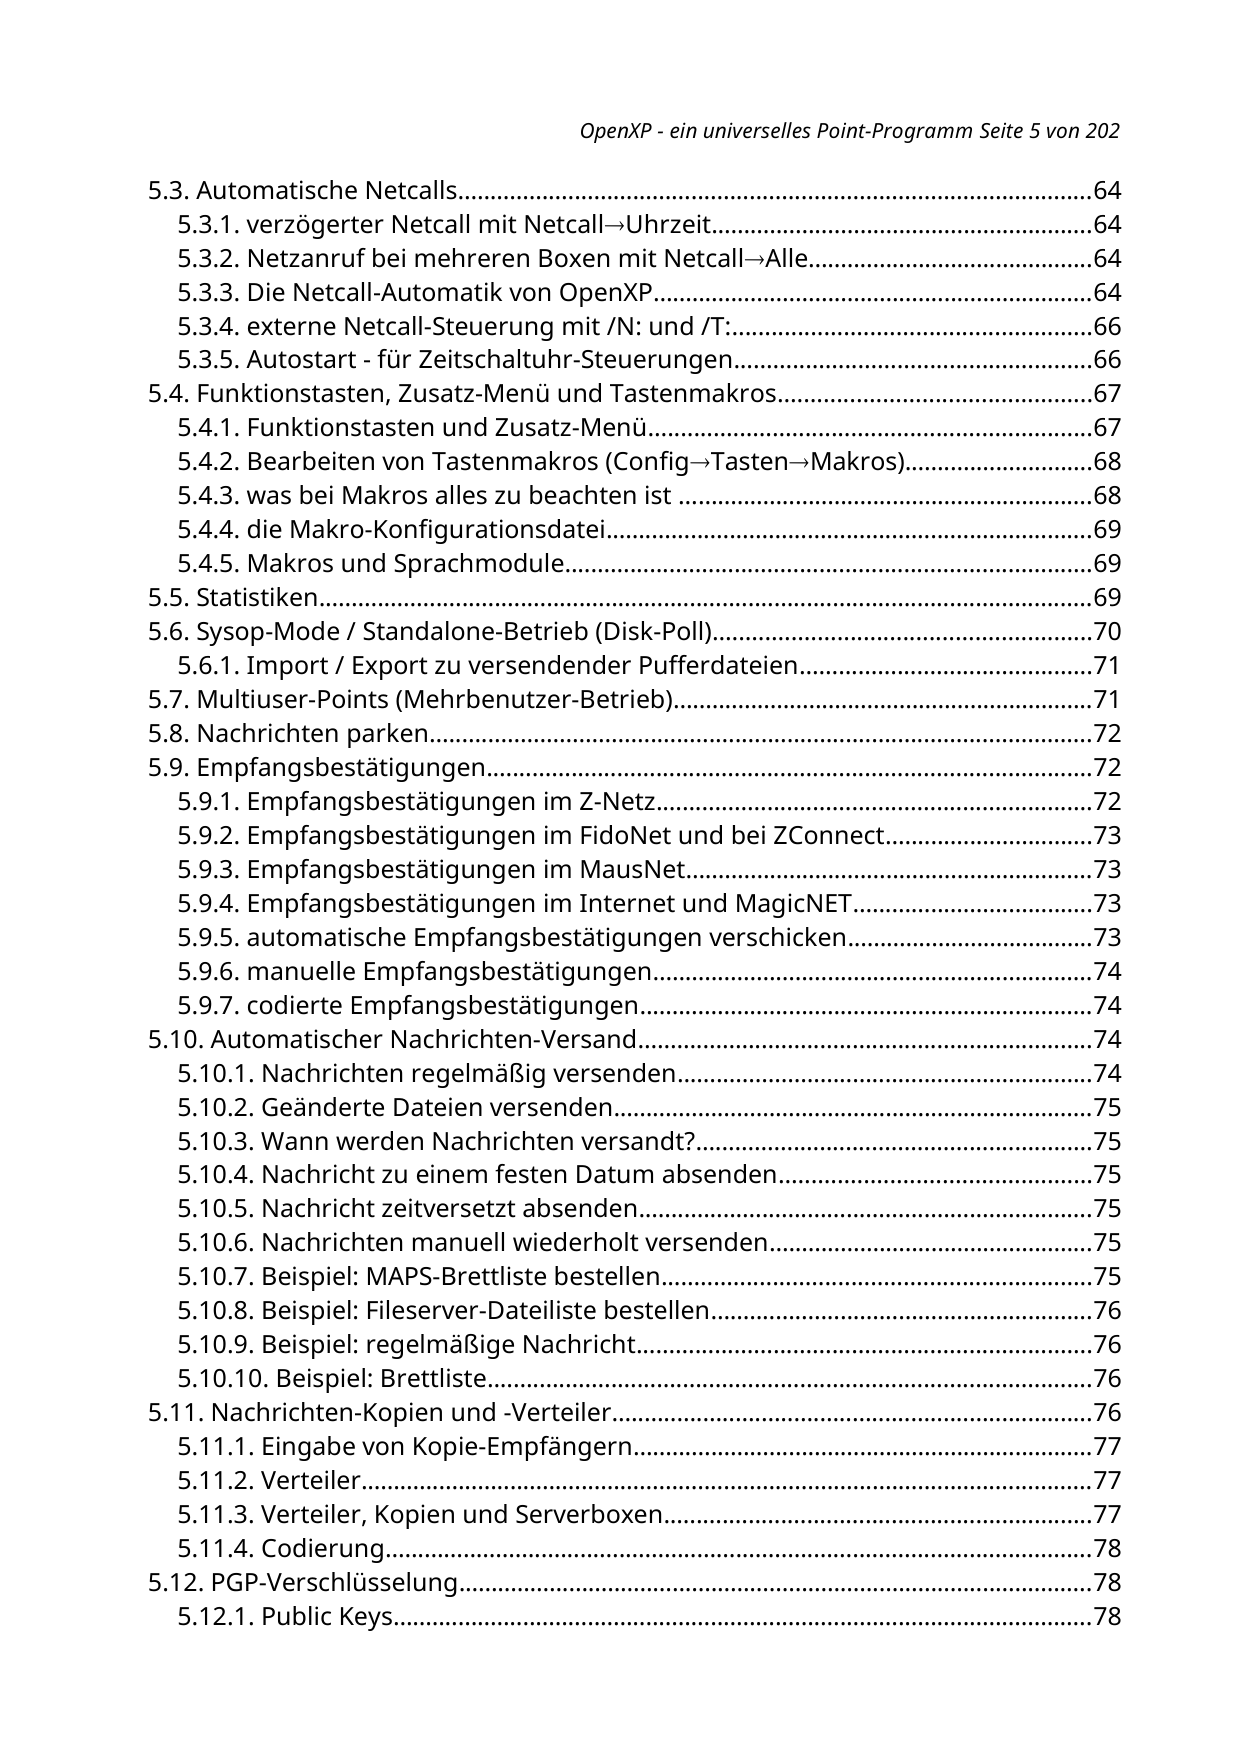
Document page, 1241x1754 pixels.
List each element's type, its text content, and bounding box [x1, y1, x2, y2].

text 5.8. Nachrichten parken 72 [148, 716, 1122, 750]
text 5.10.2. Geänderte Dateien versenden 75 [177, 1089, 1122, 1123]
text 5.10.5. Nachricht zeitversetzt absenden 75 [177, 1191, 1122, 1225]
text 5.4.3. was bei Makros alles zu beachten ist ... 68 [177, 478, 1122, 512]
text 5.9.2. Empfangsbestätigungen im FidoNet und bei ZConnect 73 [177, 818, 1122, 852]
text 5.10.1. Nachrichten regelmäßig versenden 74 [177, 1056, 1122, 1089]
text 5.6.1. Import / Export zu versendender Pufferdateien 71 [177, 648, 1122, 682]
text 5.10.7. Beispiel: MAPS-Brettliste bestellen 75 [177, 1259, 1122, 1293]
text 5.12.1. Public Keys 78 [177, 1599, 1122, 1633]
text 5.9.1. Empfangsbestätigungen im Z-Netz 72 [177, 784, 1122, 818]
text 5.11.1. Eingabe von Kopie-Empfängern 77 [177, 1429, 1122, 1463]
text 5.9.7. codierte Empfangsbestätigungen 74 [177, 988, 1122, 1022]
text 5.3.5. Autostart - für Zeitschaltuhr-Steuerungen 66 [177, 342, 1122, 376]
text 5.9.6. manuelle Empfangsbestätigungen 74 [177, 954, 1122, 988]
text 5.7. Multiuser-Points (Mehrbenutzer-Betrieb) 71 [148, 682, 1122, 716]
text 5.11.4. Codierung 78 [177, 1531, 1122, 1565]
text 5.10.6. Nachrichten manuell wiederholt versenden 75 [177, 1225, 1122, 1259]
text 5.10.9. Beispiel: regelmäßige Nachricht 76 [177, 1327, 1122, 1361]
text 5.10.4. Nachricht zu einem festen Datum absenden 75 [177, 1157, 1122, 1191]
text 5.9.5. automatische Empfangsbestätigungen verschicken 73 [177, 920, 1122, 954]
text 5.3.3. Die Netcall-Automatik von OpenXP 64 [177, 274, 1122, 308]
text 5.9. Empfangsbestätigungen 72 [148, 750, 1122, 784]
text 5.9.4. Empfangsbestätigungen im Internet und MagicNET 73 [177, 886, 1122, 920]
text 5.10.8. Beispiel: Fileserver-Dateiliste bestellen 76 [177, 1293, 1122, 1327]
text 5.11.2. Verteiler 77 [177, 1463, 1122, 1497]
text 5.10.3. Wann werden Nachrichten versandt? 75 [177, 1123, 1122, 1157]
text 5.4.5. Makros und Sprachmodule 69 [177, 546, 1122, 580]
text 5.9.3. Empfangsbestätigungen im MausNet 73 [177, 852, 1122, 886]
text 5.3.2. Netzanruf bei mehreren Boxen mit Netcall®Alle 64 [177, 241, 1122, 274]
text 5.5. Statistiken 69 [148, 580, 1122, 614]
text 5.12. PGP-Verschlüsselung 78 [148, 1565, 1122, 1599]
text 5.3.4. externe Netcall-Steuerung mit /N: und /T: 66 [177, 308, 1122, 342]
text 5.4. Funktionstasten, Zusatz-Menü und Tastenmakros 67 [148, 376, 1122, 410]
text 5.4.4. die Makro-Konfigurationsdatei 69 [177, 512, 1122, 546]
text 5.3.1. verzögerter Netcall mit Netcall®Uhrzeit 64 [177, 207, 1122, 241]
text 5.10. Automatischer Nachrichten-Versand 74 [148, 1022, 1122, 1056]
text 5.4.1. Funktionstasten und Zusatz-Menü 67 [177, 410, 1122, 444]
text 5.4.2. Bearbeiten von Tastenmakros (Config®Tasten®Makros) 68 [177, 444, 1122, 478]
text 5.10.10. Beispiel: Brettliste 76 [177, 1361, 1122, 1395]
text 5.11.3. Verteiler, Kopien und Serverboxen 77 [177, 1497, 1122, 1531]
text 5.11. Nachrichten-Kopien und -Verteiler 76 [148, 1395, 1122, 1429]
text 5.6. Sysop-Mode / Standalone-Betrieb (Disk-Poll) 70 [148, 614, 1122, 648]
text 5.3. Automatische Netcalls 64 [148, 173, 1122, 207]
